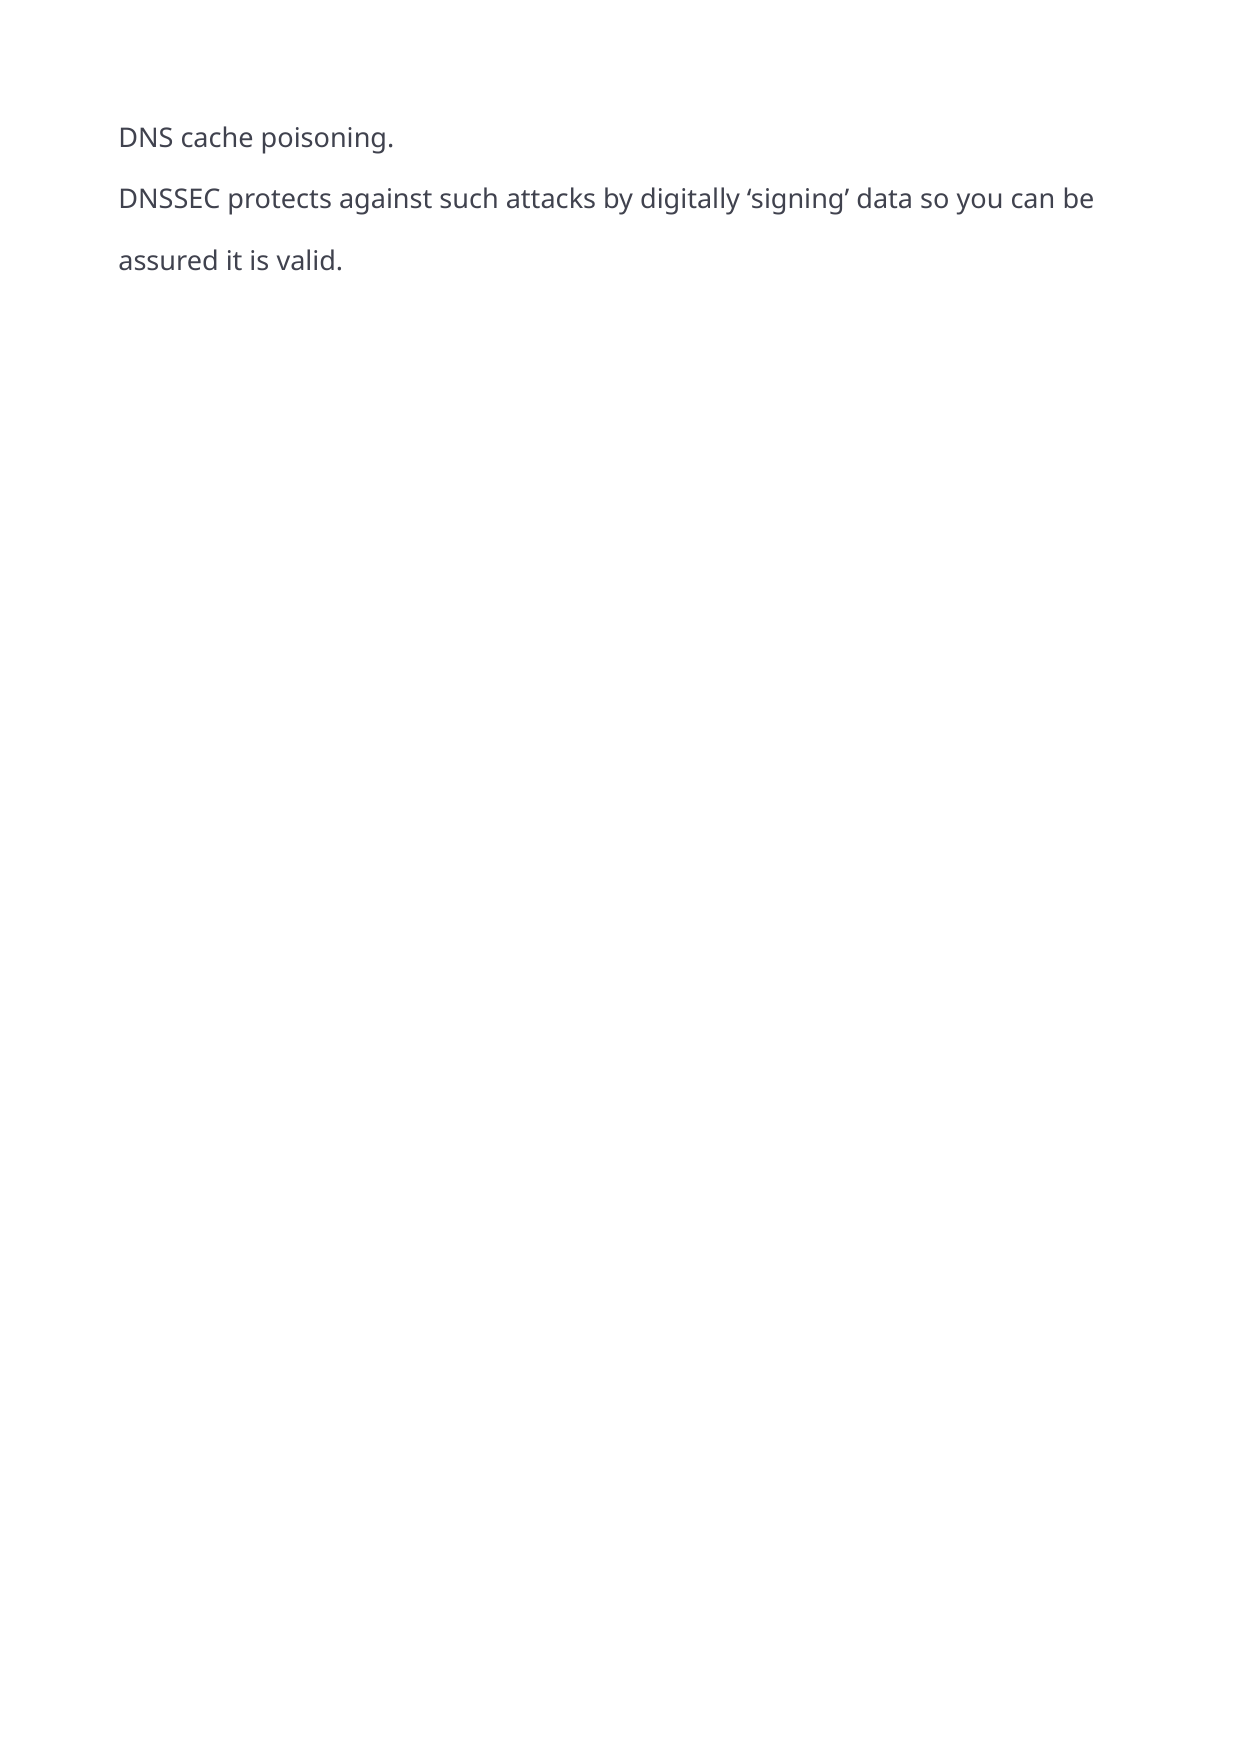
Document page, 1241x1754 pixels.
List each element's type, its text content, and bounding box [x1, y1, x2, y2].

text DNS cache poisoning. DNSSEC protects against such attacks by digitally ‘signing’ data so you can be assured it is valid. [118, 118, 1122, 278]
